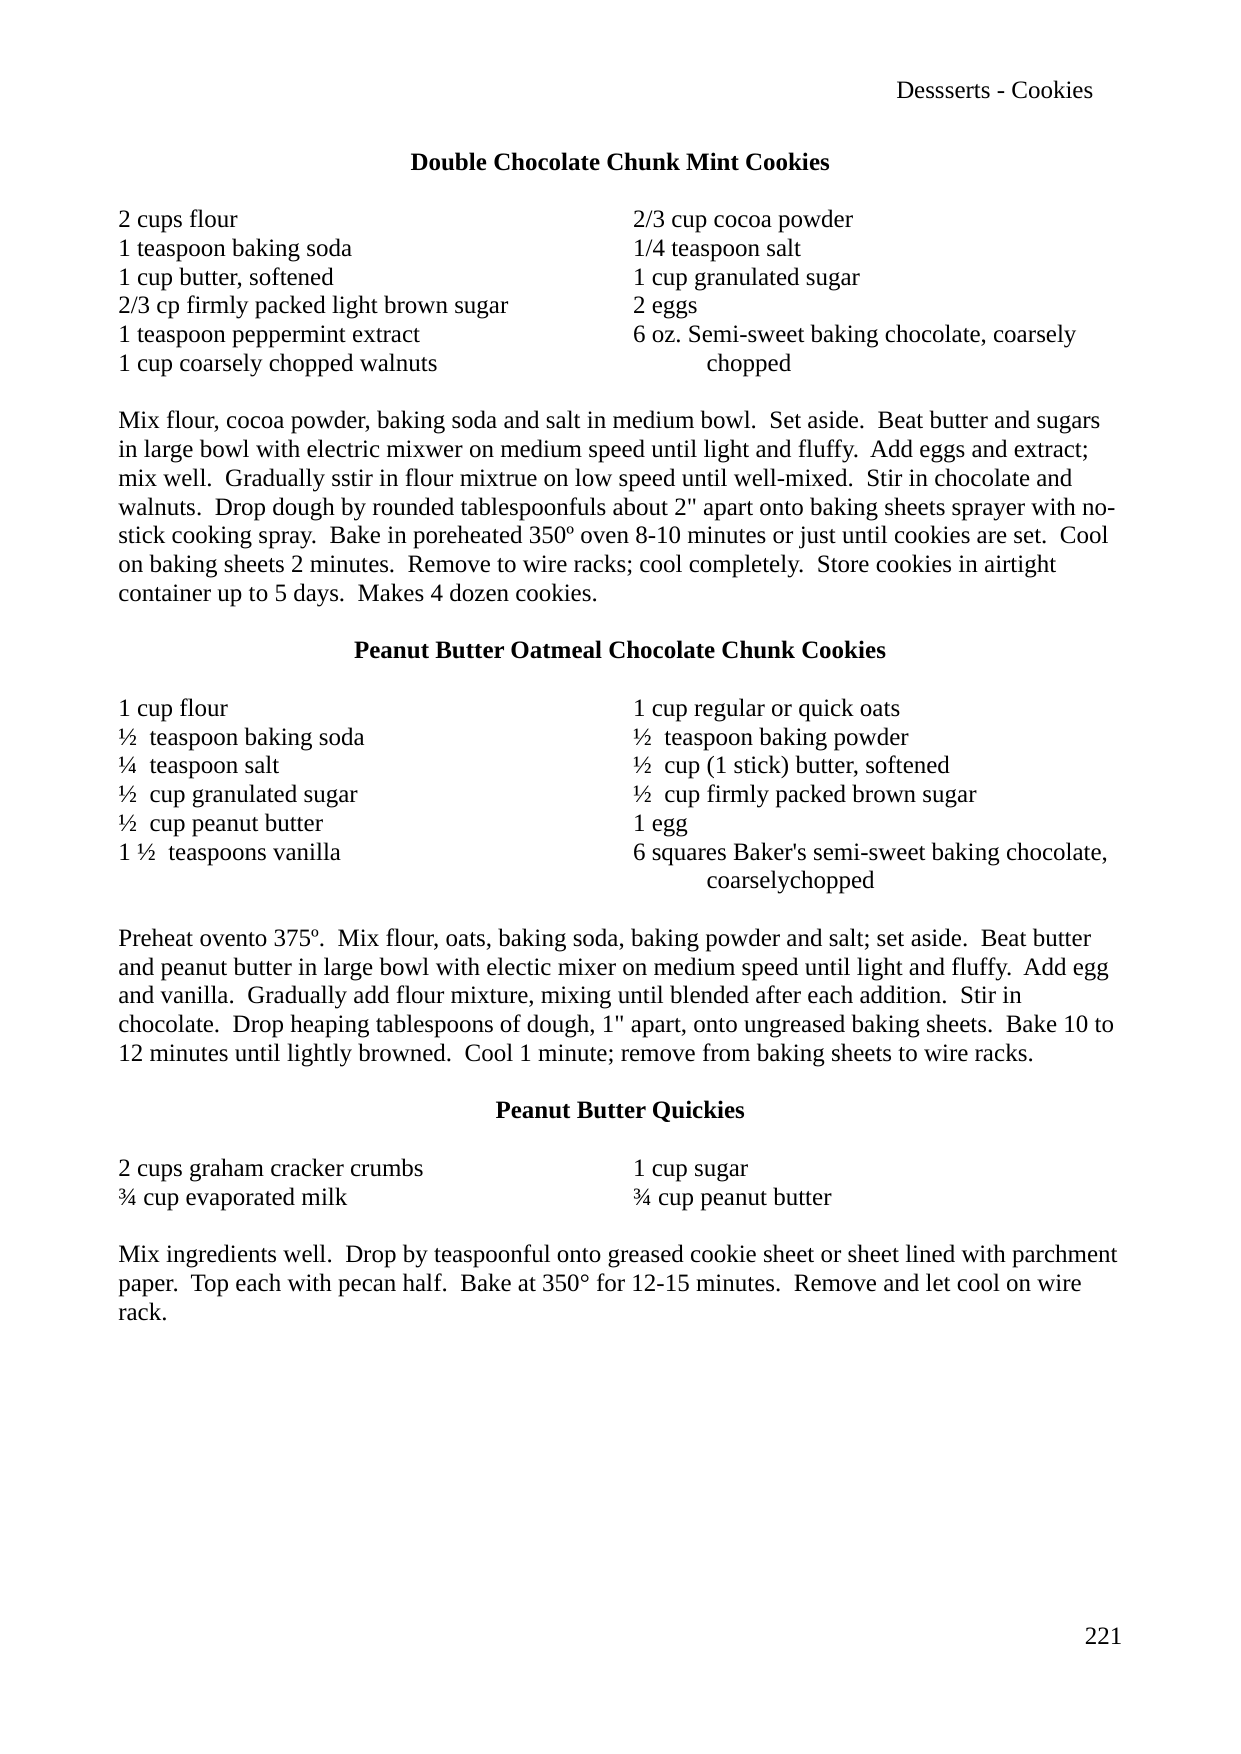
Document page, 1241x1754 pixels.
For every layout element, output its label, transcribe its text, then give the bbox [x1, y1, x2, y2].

text Double Chocolate Chunk Mint Cookies [118, 147, 1122, 176]
text 1 ½ teaspoons vanilla 6 squares Baker's semi-sweet baking chocolate, coarselychopped [118, 837, 1122, 894]
text 2/3 cp firmly packed light brown sugar 2 eggs [118, 291, 1122, 319]
text ½ teaspoon baking soda ½ teaspoon baking powder [118, 722, 1122, 751]
text 1 cup flour 1 cup regular or quick oats [118, 693, 1122, 722]
text 1 teaspoon peppermint extract 6 oz. Semi-sweet baking chocolate, coarsely [118, 319, 1122, 348]
text Peanut Butter Oatmeal Chocolate Chunk Cookies [118, 636, 1122, 664]
text ½ cup peanut butter 1 egg [118, 808, 1122, 837]
text Peanut Butter Quickies [118, 1096, 1122, 1124]
text ½ cup granulated sugar ½ cup firmly packed brown sugar [118, 779, 1122, 808]
text ¾ cup evaporated milk ¾ cup peanut butter [118, 1182, 1122, 1211]
text 1 cup coarsely chopped walnuts chopped [118, 348, 1122, 377]
text 1 teaspoon baking soda 1/4 teaspoon salt [118, 233, 1122, 262]
text ¼ teaspoon salt ½ cup (1 stick) butter, softened [118, 751, 1122, 779]
text Preheat ovento 375º. Mix flour, oats, baking soda, baking powder and salt; set aside. Beat butter and peanut butter in large bowl with electic mixer on medium speed until light and fluffy. Add egg and vanilla. Gradually add flour mixture, mixing until blended after each addition. Stir in chocolate. Drop heaping tablespoons of dough, 1" apart, onto ungreased baking sheets. Bake 10 to 12 minutes until lightly browned. Cool 1 minute; remove from baking sheets to wire racks. [118, 923, 1122, 1067]
text Mix ingredients well. Drop by teaspoonful onto greased cookie sheet or sheet lined with parchment paper. Top each with pecan half. Bake at 350° for 12-15 minutes. Remove and let cool on wire rack. [118, 1239, 1122, 1326]
text Mix flour, cocoa powder, baking soda and salt in medium bowl. Set aside. Beat butter and sugars in large bowl with electric mixwer on medium speed until light and fluffy. Add eggs and extract; mix well. Gradually sstir in flour mixtrue on low speed until well-mixed. Stir in chocolate and walnuts. Drop dough by rounded tablespoonfuls about 2" apart onto baking sheets sprayer with no-stick cooking spray. Bake in poreheated 350º oven 8-10 minutes or just until cookies are set. Cool on baking sheets 2 minutes. Remove to wire racks; cool completely. Store cookies in airtight container up to 5 days. Makes 4 dozen cookies. [118, 406, 1122, 607]
text 2 cups graham cracker crumbs 1 cup sugar [118, 1153, 1122, 1182]
text 2 cups flour 2/3 cup cocoa powder [118, 204, 1122, 233]
text 1 cup butter, softened 1 cup granulated sugar [118, 262, 1122, 291]
